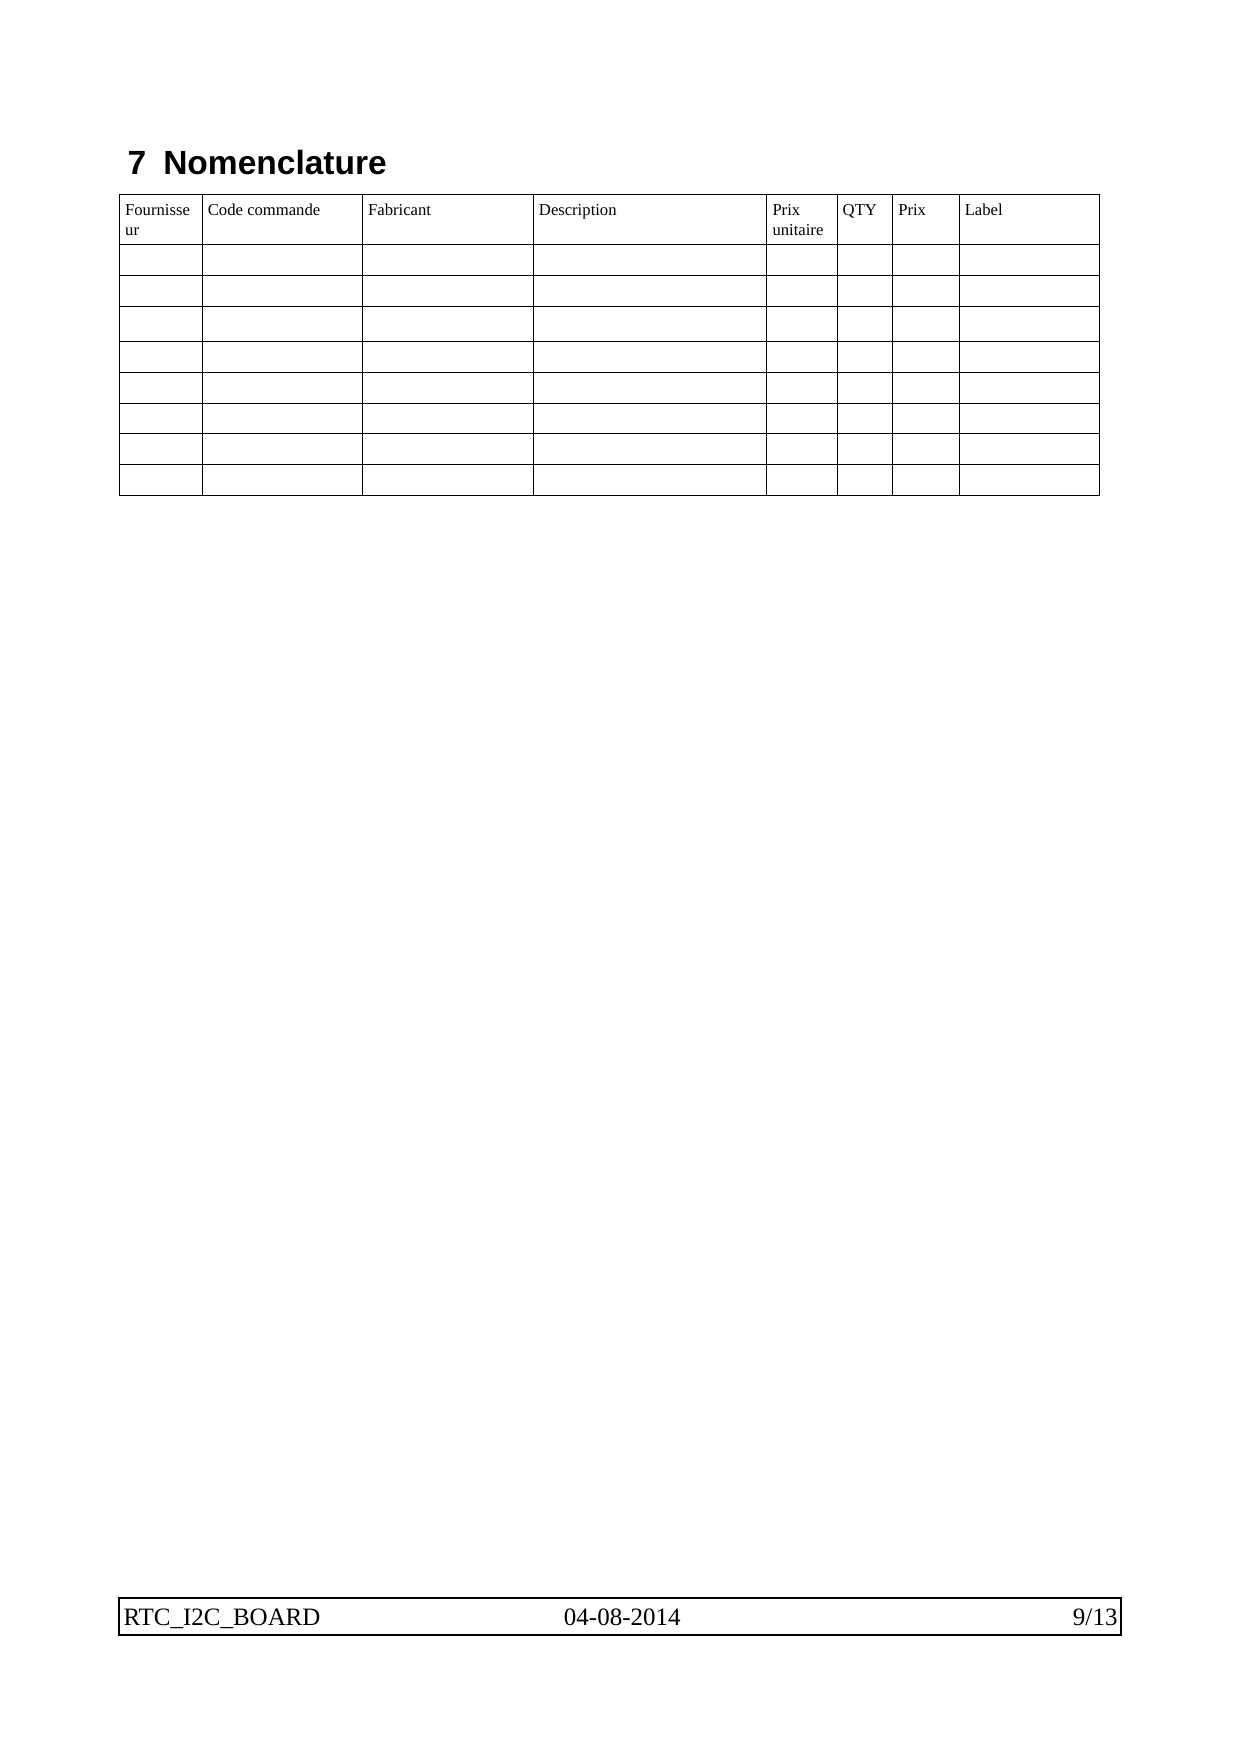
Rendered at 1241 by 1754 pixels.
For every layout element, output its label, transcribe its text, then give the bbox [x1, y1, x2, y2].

table_cell [893, 373, 959, 403]
table_header QTY [838, 195, 892, 244]
table_cell [960, 245, 1099, 275]
table_cell [534, 434, 766, 464]
table_cell [534, 307, 766, 341]
table_cell [838, 276, 892, 306]
table_cell [767, 342, 837, 372]
table_cell [120, 307, 202, 341]
table_cell [534, 245, 766, 275]
table_cell [120, 434, 202, 464]
table_cell [960, 465, 1099, 495]
table_cell [120, 342, 202, 372]
table_cell [534, 465, 766, 495]
table_cell [534, 276, 766, 306]
table_cell [120, 404, 202, 433]
table_cell [893, 465, 959, 495]
subtitle Nomenclature [118, 143, 1122, 182]
table_cell [203, 404, 362, 433]
table_cell [960, 434, 1099, 464]
table_cell [767, 245, 837, 275]
table_cell [363, 373, 533, 403]
table_cell [838, 434, 892, 464]
table_cell [767, 465, 837, 495]
table_cell [893, 245, 959, 275]
table_cell [203, 373, 362, 403]
table_cell [838, 404, 892, 433]
table_cell [893, 434, 959, 464]
table_cell [838, 245, 892, 275]
table_cell [363, 245, 533, 275]
table_cell [120, 373, 202, 403]
table_cell [838, 373, 892, 403]
table_cell [363, 307, 533, 341]
table_cell [120, 276, 202, 306]
table_cell [767, 276, 837, 306]
table_cell [363, 434, 533, 464]
table_cell [960, 307, 1099, 341]
table_cell [893, 307, 959, 341]
table_header Fournisseur [120, 195, 202, 244]
table_cell [534, 404, 766, 433]
table_cell [363, 342, 533, 372]
table_cell [960, 342, 1099, 372]
table_cell [960, 404, 1099, 433]
table_cell [767, 373, 837, 403]
table_header Fabricant [363, 195, 533, 244]
table_header Description [534, 195, 766, 244]
table_cell [838, 465, 892, 495]
table_cell [893, 276, 959, 306]
table_cell [838, 307, 892, 341]
table_cell [363, 404, 533, 433]
table_header Prix unitaire [767, 195, 837, 244]
table_cell [767, 404, 837, 433]
table_cell [767, 307, 837, 341]
table_header Code commande [203, 195, 362, 244]
table_cell [960, 276, 1099, 306]
table_cell [534, 342, 766, 372]
table_cell [203, 434, 362, 464]
table_cell [203, 276, 362, 306]
table_cell [203, 342, 362, 372]
table_cell [120, 465, 202, 495]
table_cell [893, 342, 959, 372]
table_cell [767, 434, 837, 464]
table_cell [363, 276, 533, 306]
table_cell [203, 465, 362, 495]
table_cell [120, 245, 202, 275]
table_cell [203, 245, 362, 275]
table_cell [534, 373, 766, 403]
table_cell [363, 465, 533, 495]
table_cell [203, 307, 362, 341]
table_cell [838, 342, 892, 372]
table_header Prix [893, 195, 959, 244]
table_cell [893, 404, 959, 433]
table_header Label [960, 195, 1099, 244]
table_cell [960, 373, 1099, 403]
